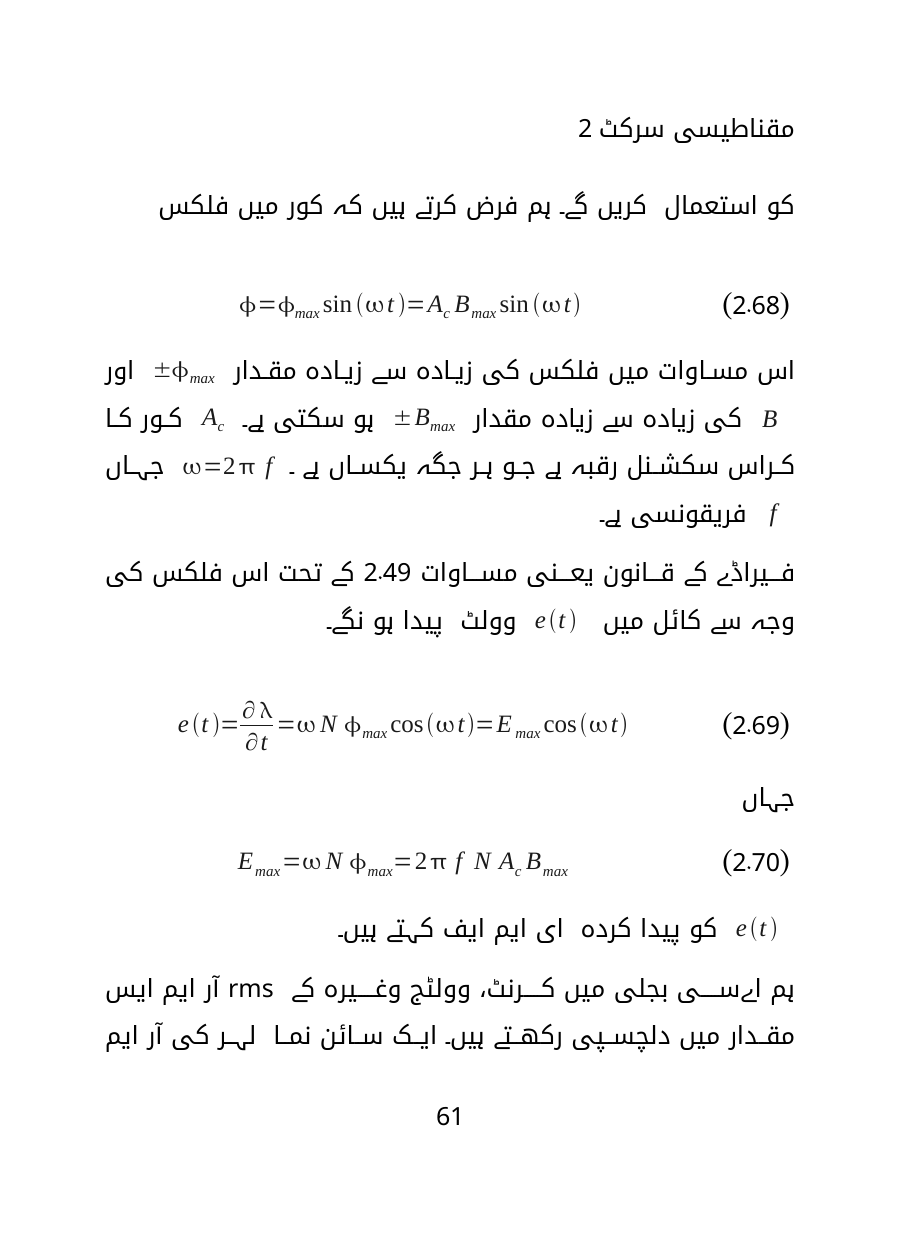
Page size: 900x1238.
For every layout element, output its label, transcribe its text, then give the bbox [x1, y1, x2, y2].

text اے-سی بجلی میں وولٹج اور فلکس سائن نما ہوتے ہیں یعنی یہ ٹائم کے ساتھ یا کا تعلق رکھتے ہیں۔ اِس سبق میں ہم اے-سی excitation اور اس سے نمودار ہونے والے برقی توانائی کے ضیاء کا تذکرہ کریں گے۔ ہم یہاں شکل 2.15 کو استعمال کریں گے۔ ہم فرض کرتے ہیں کہ کور میں فلکس [105, 182, 795, 230]
text اس مساوات میں فلکس کی زیادہ سے زیادہ مقداراورکی زیادہ سے زیادہ مقدارہو سکتی ہے۔کور کا کراس سکشنل رقبہ ہے جو ہر جگہ یکساں ہے ۔جہاںفریقونسی ہے۔ [105, 348, 795, 537]
table_header [105, 691, 692, 774]
text جہاں [105, 774, 795, 821]
table_header (2.68) [706, 276, 795, 348]
table_header [105, 276, 706, 348]
table_header (2.69) [693, 691, 795, 774]
table_header (2.70) [690, 834, 795, 905]
text کو پیدا کردہ ای ایم ایف کہتے ہیں۔ [105, 905, 795, 953]
text ہم اےسی بجلی میں کرنٹ، وولٹج وغیرہ کے rms آر ایم ایس مقدار میں دلچسپی رکھتے ہیں۔ ایک سائن نما لہر کی آر ایم ایس ویلیو اس کی زیادہ سے زیادہ مقدار کیگنّا ہوتی ہے لہٰذا [105, 965, 795, 1060]
text فیراڈے کے قانون یعنی مساوات 2.49 کے تحت اس فلکس کی وجہ سے کائل میں وولٹ پیدا ہو نگے۔ [105, 550, 795, 644]
table_header [105, 834, 690, 905]
